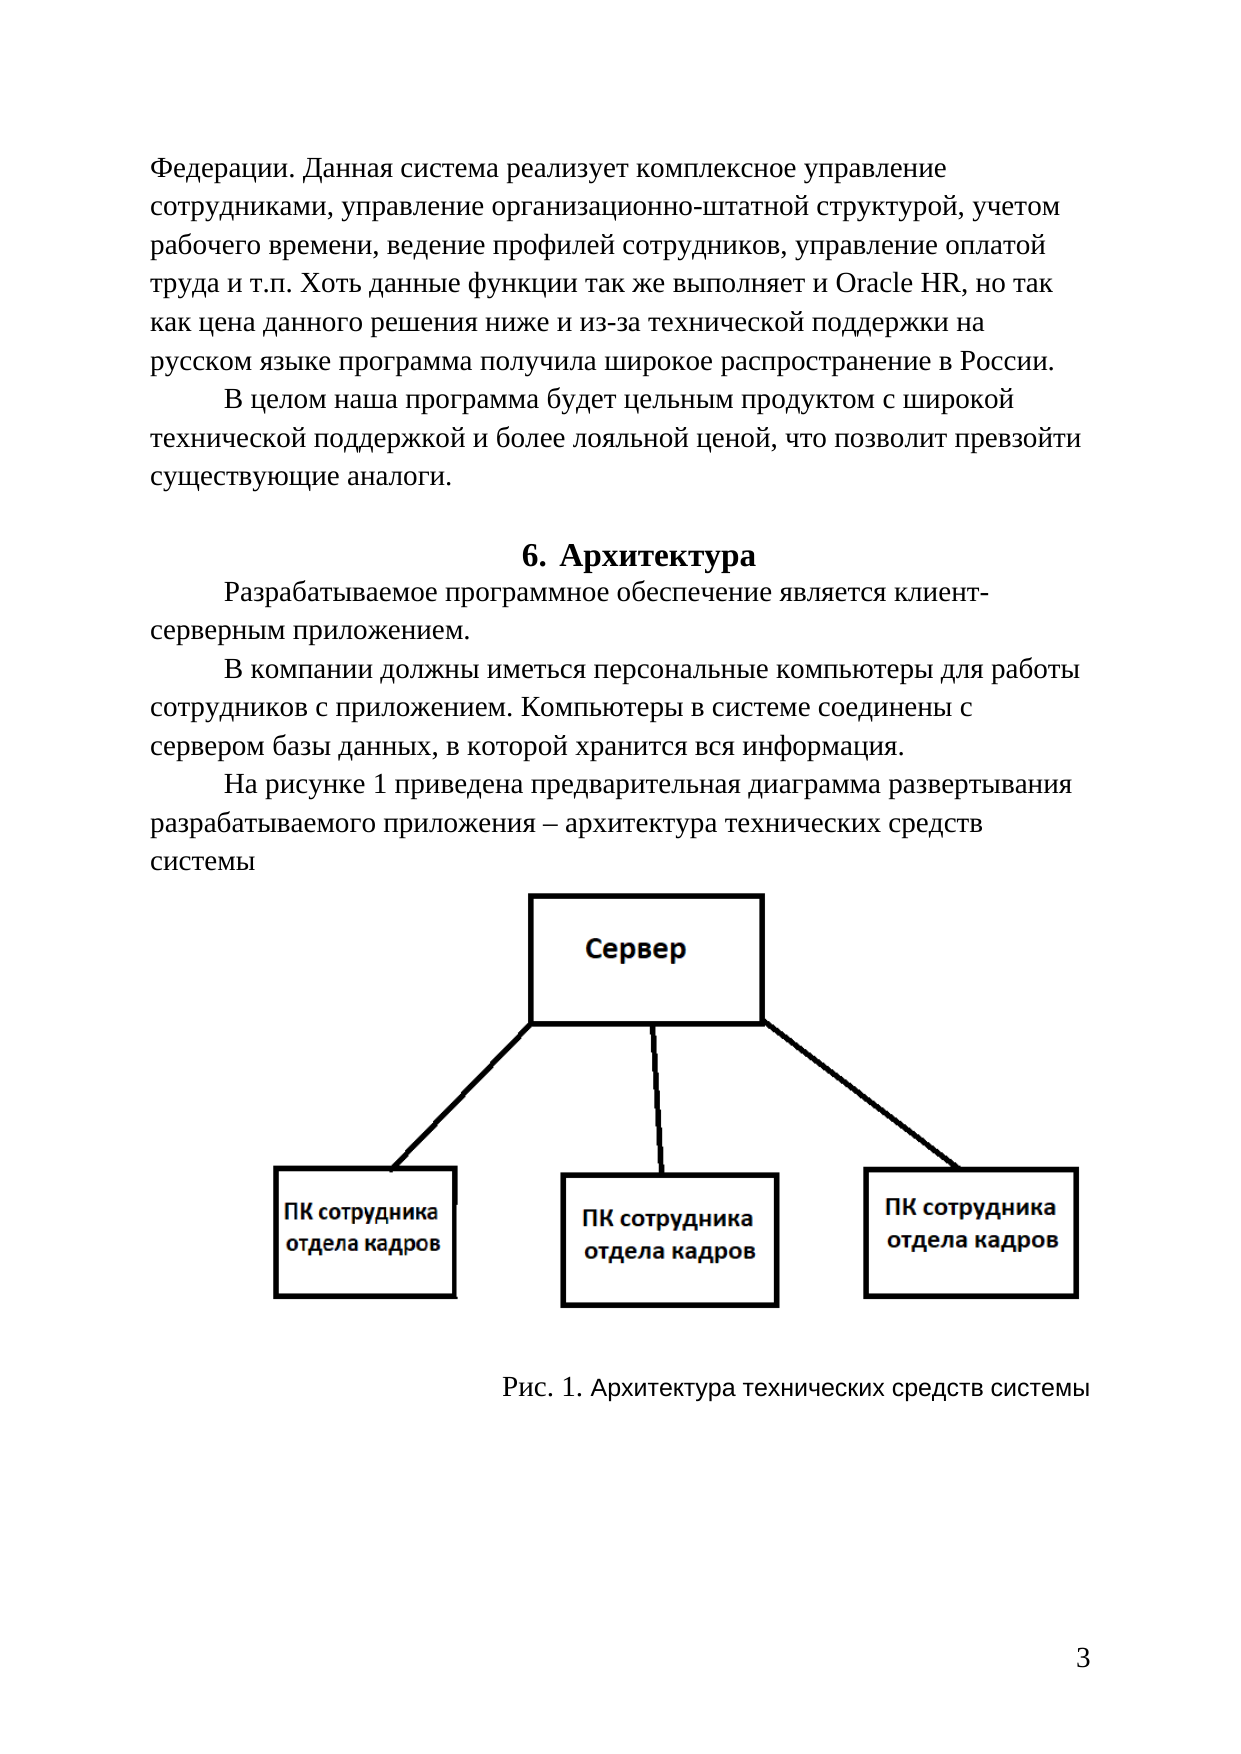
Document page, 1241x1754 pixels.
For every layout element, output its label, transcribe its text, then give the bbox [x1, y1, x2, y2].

picture [223, 882, 1164, 1326]
text Федерации. Данная система реализует комплексное управление сотрудниками, управление организационно-штатной структурой, учетом рабочего времени, ведение профилей сотрудников, управление оплатой труда и т.п. Хоть данные функции так же выполняет и Oracle HR, но так как цена данного решения ниже и из-за технической поддержки на русском языке программа получила широкое распространение в России. [150, 150, 1090, 376]
text Разрабатываемое программное обеспечение является клиент-серверным приложением. [150, 574, 1090, 646]
text В компании должны иметься персональные компьютеры для работы сотрудников с приложением. Компьютеры в системе соединены с сервером базы данных, в которой хранится вся информация. [150, 651, 1090, 761]
text В целом наша программа будет цельным продуктом с широкой технической поддержкой и более лояльной ценой, что позволит превзойти существующие аналоги. [150, 381, 1090, 492]
subtitle Архитектура [187, 535, 1090, 574]
text Рис. 1. Архитектура технических средств системы [150, 1369, 1090, 1403]
text На рисунке 1 приведена предварительная диаграмма развертывания разрабатываемого приложения – архитектура технических средств системы [150, 766, 1090, 877]
